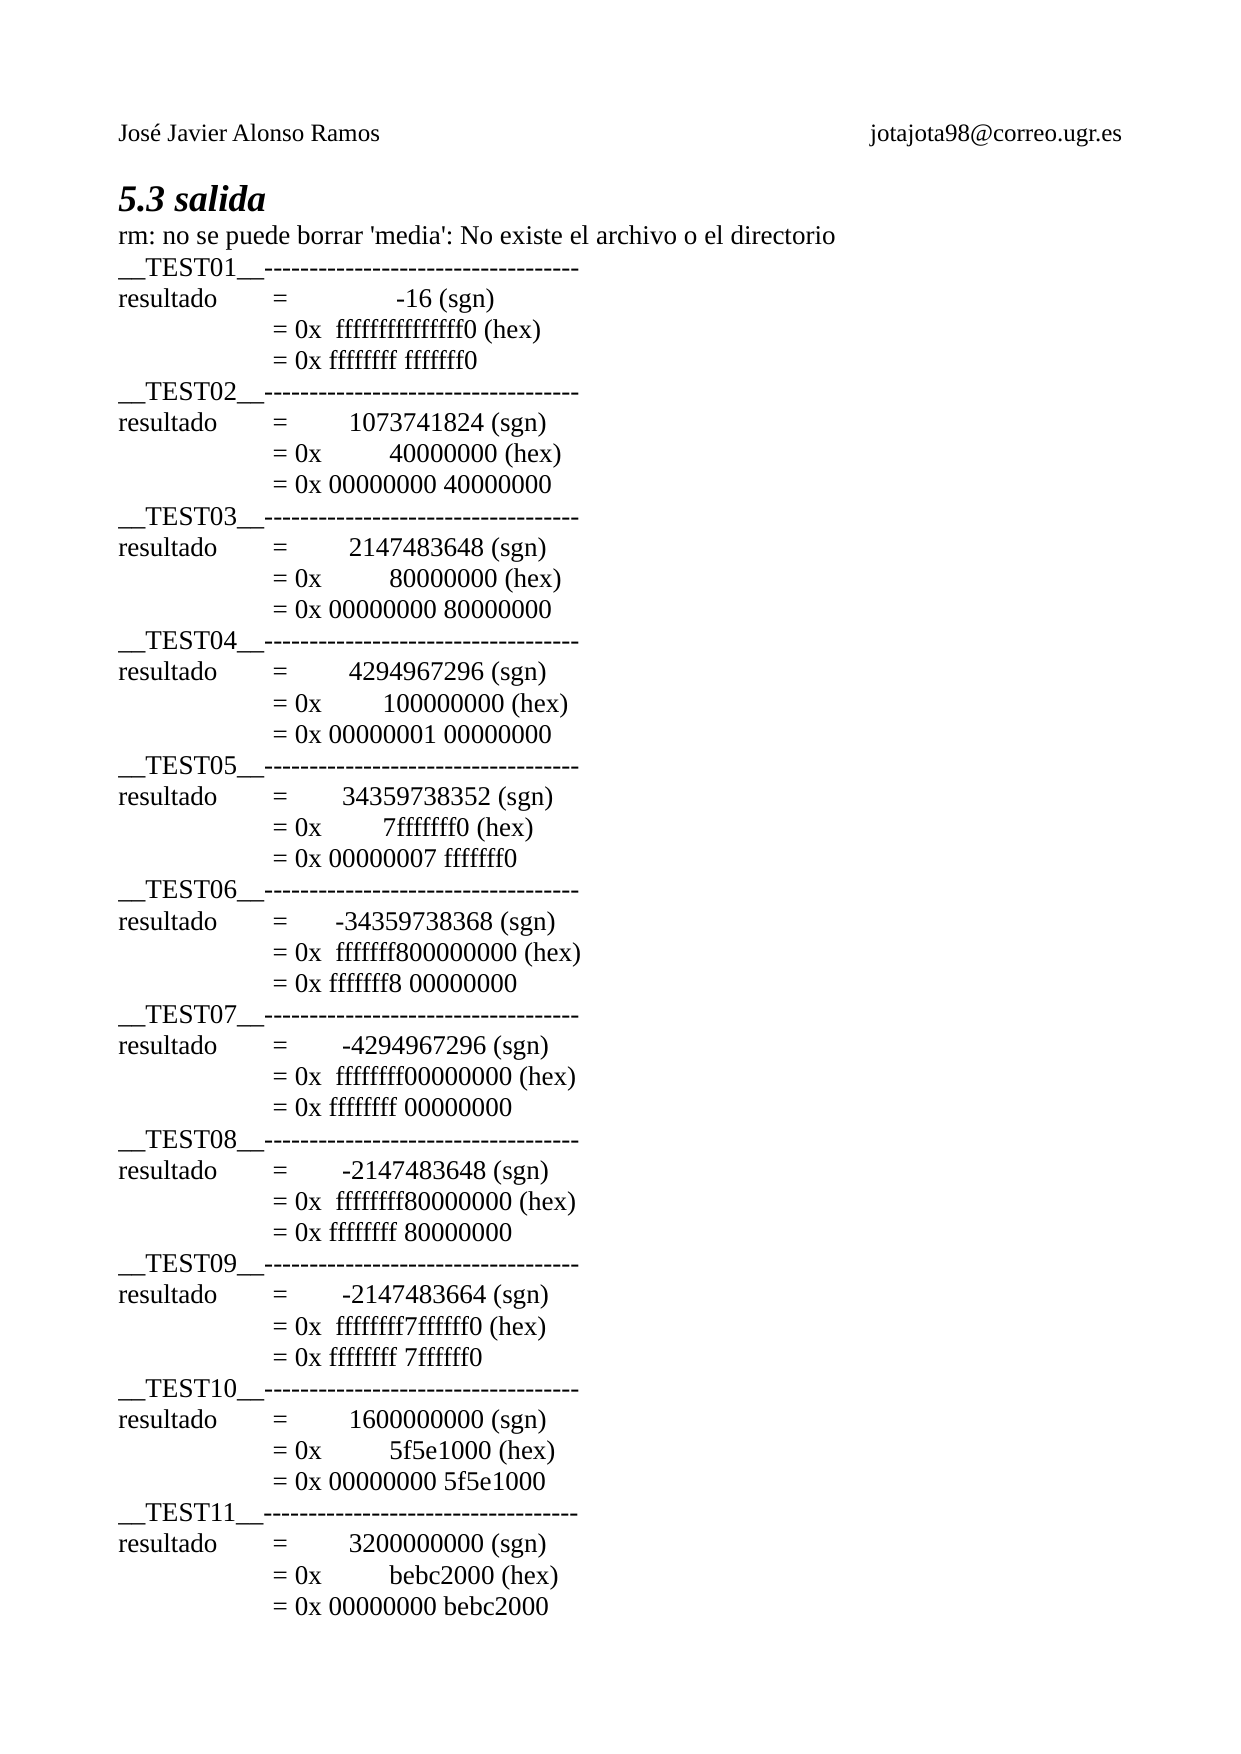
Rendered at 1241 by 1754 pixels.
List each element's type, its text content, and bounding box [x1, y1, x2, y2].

text __TEST01__----------------------------------- [118, 251, 1122, 282]
text = 0x 100000000 (hex) [118, 687, 1122, 718]
text = 0x fffffff8 00000000 [118, 967, 1122, 998]
text resultado = 1600000000 (sgn) [118, 1403, 1122, 1434]
text __TEST08__----------------------------------- [118, 1123, 1122, 1154]
text = 0x fffffff800000000 (hex) [118, 936, 1122, 967]
text __TEST02__----------------------------------- [118, 375, 1122, 406]
text resultado = -4294967296 (sgn) [118, 1029, 1122, 1060]
text = 0x 00000000 40000000 [118, 469, 1122, 500]
text __TEST11__----------------------------------- [118, 1496, 1122, 1528]
text rm: no se puede borrar 'media': No existe el archivo o el directorio [118, 219, 1122, 251]
text __TEST06__----------------------------------- [118, 873, 1122, 905]
text resultado = 3200000000 (sgn) [118, 1528, 1122, 1559]
text __TEST03__----------------------------------- [118, 500, 1122, 531]
text = 0x 5f5e1000 (hex) [118, 1434, 1122, 1465]
text = 0x 00000001 00000000 [118, 718, 1122, 749]
text __TEST07__----------------------------------- [118, 998, 1122, 1029]
text resultado = 34359738352 (sgn) [118, 780, 1122, 811]
text resultado = 2147483648 (sgn) [118, 531, 1122, 562]
text __TEST05__----------------------------------- [118, 749, 1122, 780]
text = 0x 00000000 bebc2000 [118, 1590, 1122, 1621]
text = 0x ffffffff fffffff0 [118, 344, 1122, 375]
text = 0x 40000000 (hex) [118, 437, 1122, 469]
text __TEST09__----------------------------------- [118, 1247, 1122, 1278]
text = 0x ffffffff 00000000 [118, 1092, 1122, 1123]
text = 0x ffffffff7ffffff0 (hex) [118, 1309, 1122, 1341]
text resultado = -2147483648 (sgn) [118, 1154, 1122, 1185]
text 5.3 salida [118, 176, 1122, 219]
text = 0x ffffffff00000000 (hex) [118, 1060, 1122, 1092]
text = 0x bebc2000 (hex) [118, 1559, 1122, 1590]
text resultado = -2147483664 (sgn) [118, 1278, 1122, 1309]
text = 0x 80000000 (hex) [118, 562, 1122, 593]
text resultado = -16 (sgn) [118, 282, 1122, 313]
text resultado = 4294967296 (sgn) [118, 656, 1122, 687]
text __TEST04__----------------------------------- [118, 624, 1122, 656]
text = 0x 00000000 5f5e1000 [118, 1465, 1122, 1496]
text = 0x 7fffffff0 (hex) [118, 811, 1122, 842]
text resultado = 1073741824 (sgn) [118, 406, 1122, 437]
text = 0x ffffffff80000000 (hex) [118, 1185, 1122, 1216]
text = 0x ffffffff 80000000 [118, 1216, 1122, 1247]
text resultado = -34359738368 (sgn) [118, 905, 1122, 936]
text = 0x fffffffffffffff0 (hex) [118, 313, 1122, 344]
text = 0x 00000000 80000000 [118, 593, 1122, 624]
text = 0x 00000007 fffffff0 [118, 842, 1122, 873]
text __TEST10__----------------------------------- [118, 1372, 1122, 1403]
text = 0x ffffffff 7ffffff0 [118, 1341, 1122, 1372]
